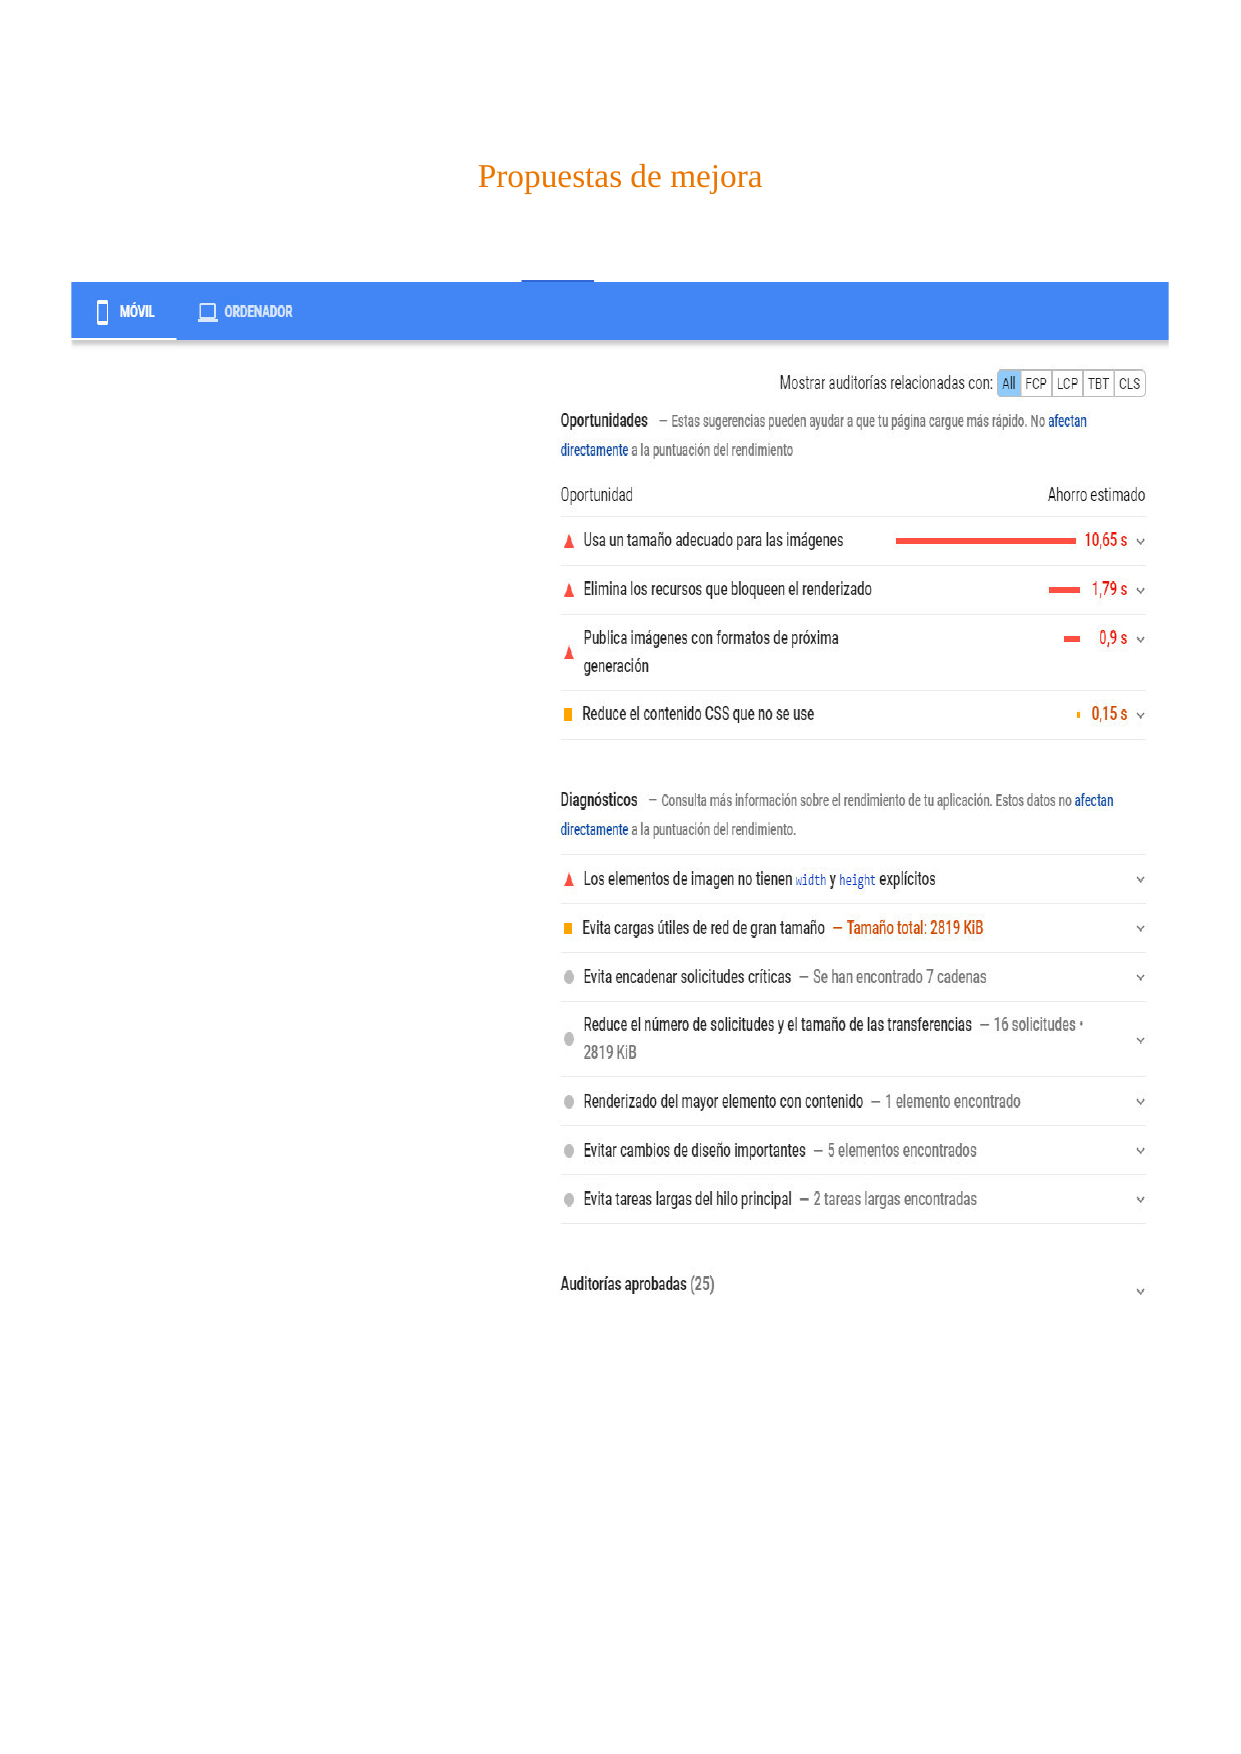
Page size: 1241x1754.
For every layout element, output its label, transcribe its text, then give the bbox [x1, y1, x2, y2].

picture [71, 271, 1169, 1341]
text Propuestas de mejora [118, 156, 1122, 195]
